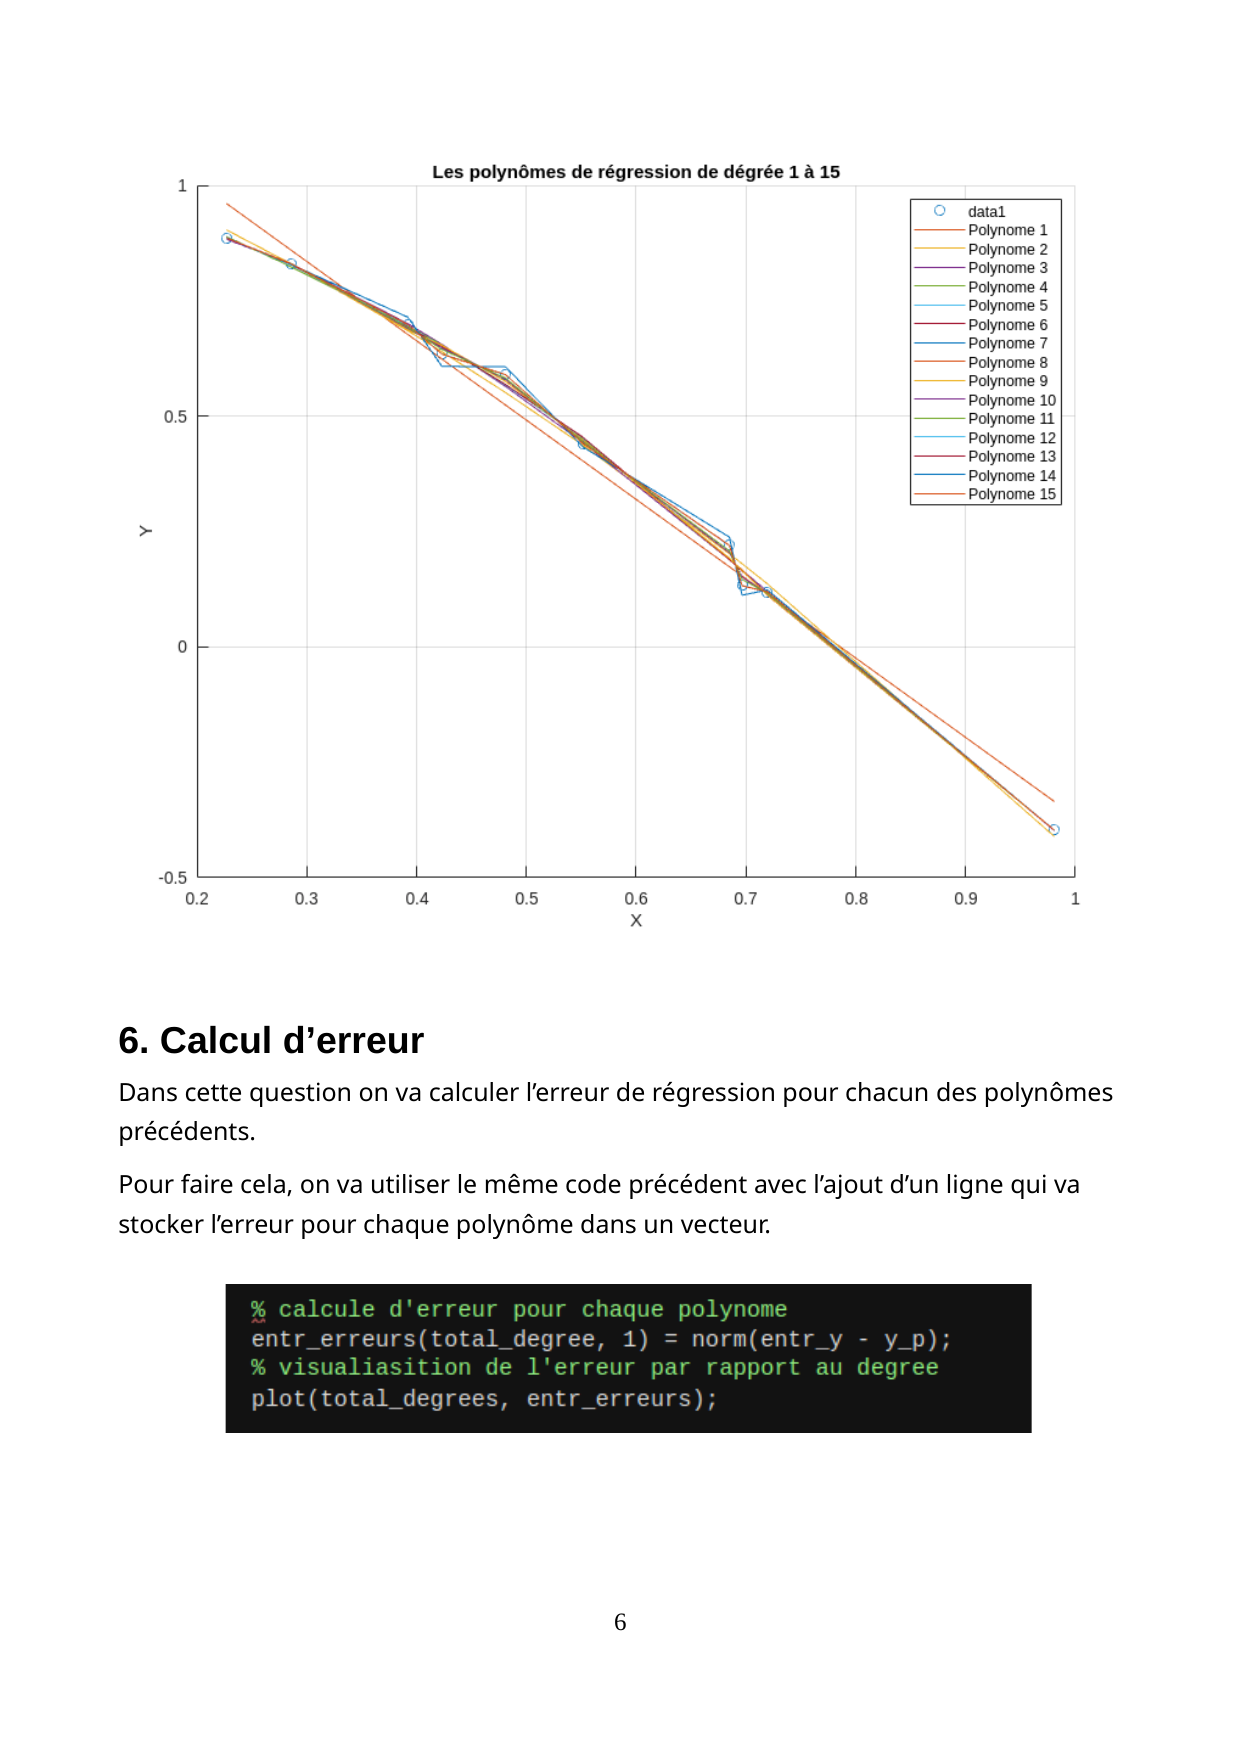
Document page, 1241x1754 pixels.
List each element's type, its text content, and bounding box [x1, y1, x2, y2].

picture [225, 1284, 1032, 1433]
subtitle 6. Calcul d’erreur [118, 1019, 1122, 1062]
text Dans cette question on va calculer l’erreur de régression pour chacun des polynômes précédents. [118, 1074, 1122, 1147]
text Pour faire cela, on va utiliser le même code précédent avec l’ajout d’un ligne qui va stocker l’erreur pour chaque polynôme dans un vecteur. [118, 1167, 1122, 1240]
picture [118, 138, 1123, 935]
